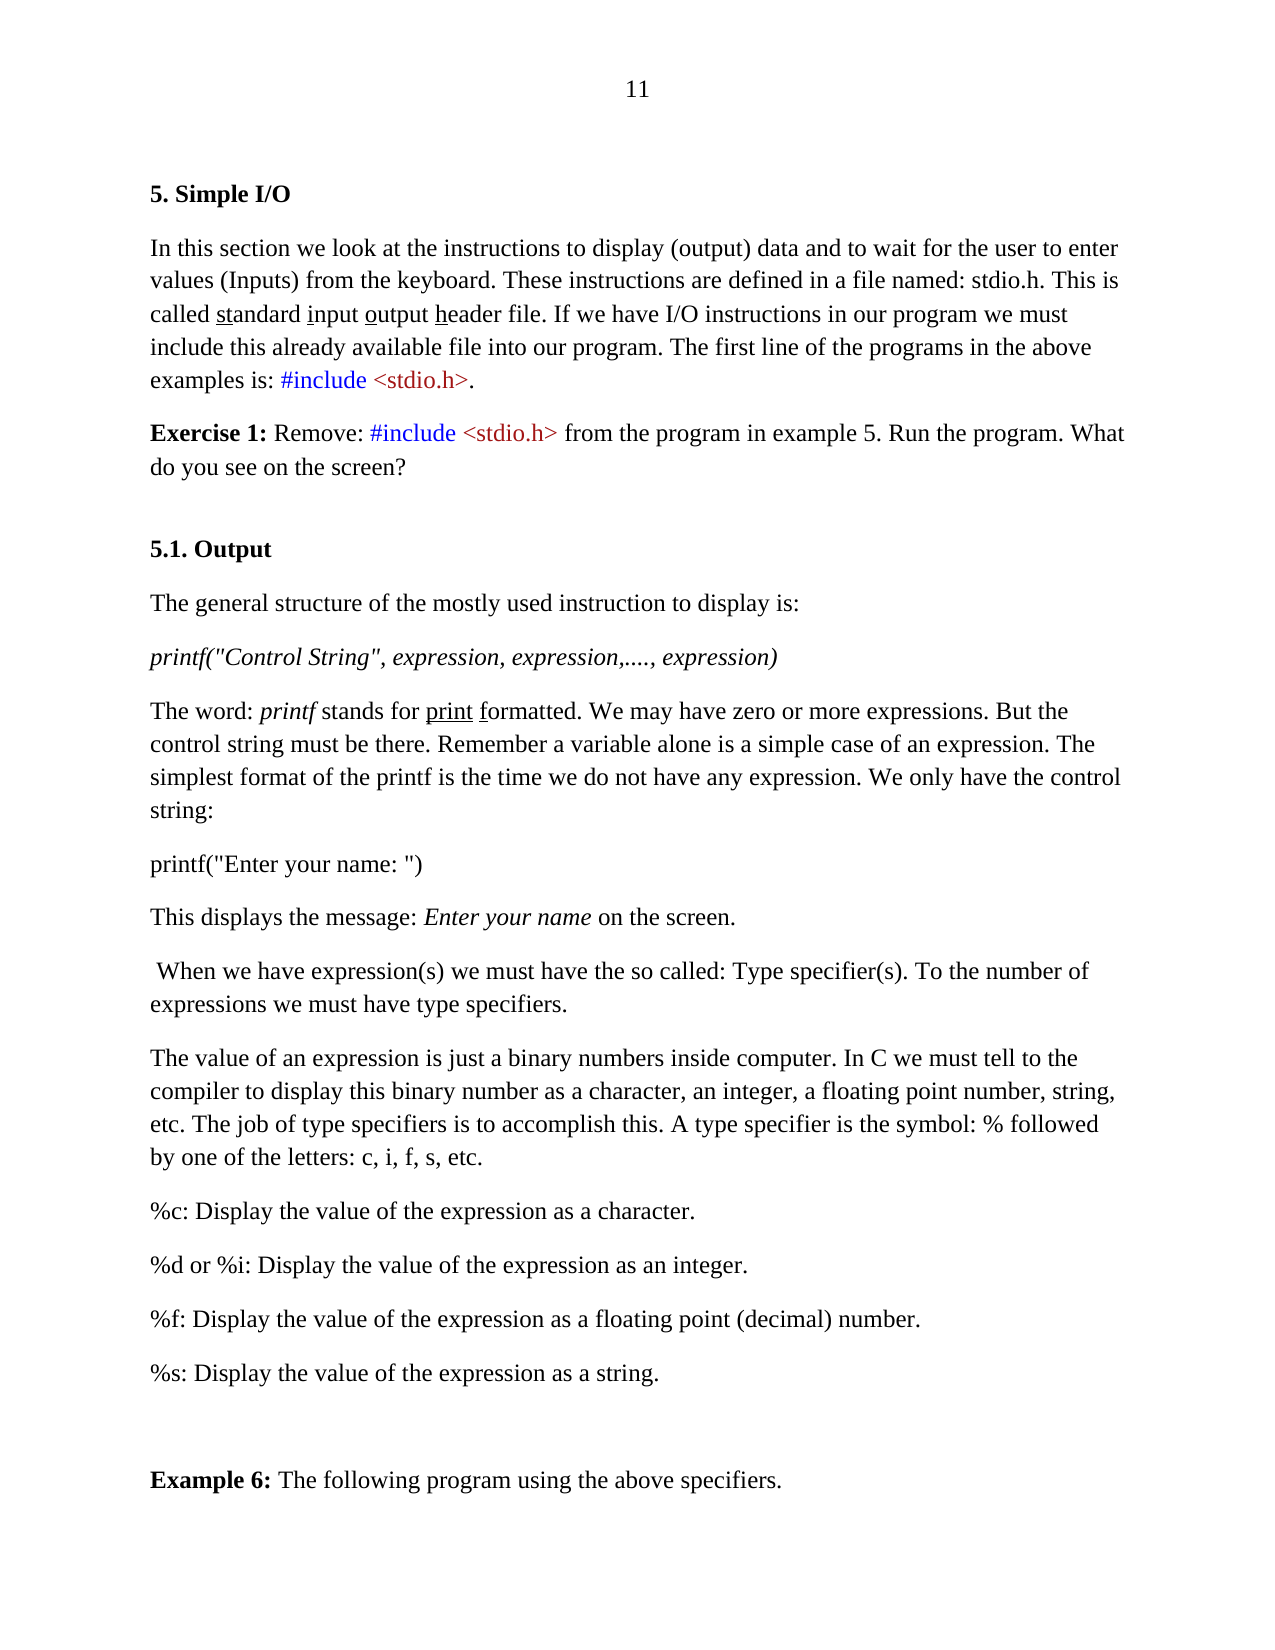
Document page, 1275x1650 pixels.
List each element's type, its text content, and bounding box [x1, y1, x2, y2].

text When we have expression(s) we must have the so called: Type specifier(s). To the number of expressions we must have type specifiers. [150, 956, 1125, 1018]
text This displays the message: Enter your name on the screen. [150, 902, 1125, 931]
text The general structure of the mostly used instruction to display is: [150, 588, 1125, 617]
text printf("Control String", expression, expression,...., expression) [150, 642, 1125, 671]
text %d or %i: Display the value of the expression as an integer. [150, 1250, 1125, 1279]
text %s: Display the value of the expression as a string. [150, 1358, 1125, 1386]
text Example 6: The following program using the above specifiers. [150, 1465, 1125, 1494]
text %c: Display the value of the expression as a character. [150, 1196, 1125, 1225]
text Exercise 1: Remove: #include <stdio.h> from the program in example 5. Run the program. What do you see on the screen? [150, 418, 1125, 480]
text The value of an expression is just a binary numbers inside computer. In C we must tell to the compiler to display this binary number as a character, an integer, a floating point number, string, etc. The job of type specifiers is to accomplish this. A type specifier is the symbol: % followed by one of the letters: c, i, f, s, etc. [150, 1043, 1125, 1171]
text The word: printf stands for print formatted. We may have zero or more expressions. But the control string must be there. Remember a variable alone is a simple case of an expression. The simplest format of the printf is the time we do not have any expression. We only have the control string: [150, 696, 1125, 823]
text printf("Enter your name: ") [150, 849, 1125, 877]
text In this section we look at the instructions to display (output) data and to wait for the user to enter values (Inputs) from the keyboard. These instructions are defined in a file named: stdio.h. This is called standard input output header file. If we have I/O instructions in our program we must include this already available file into our program. The first line of the programs in the above examples is: #include <stdio.h>. [150, 233, 1125, 393]
text 5.1. Output [150, 534, 1125, 563]
text %f: Display the value of the expression as a floating point (decimal) number. [150, 1304, 1125, 1333]
text 5. Simple I/O [150, 179, 1125, 207]
